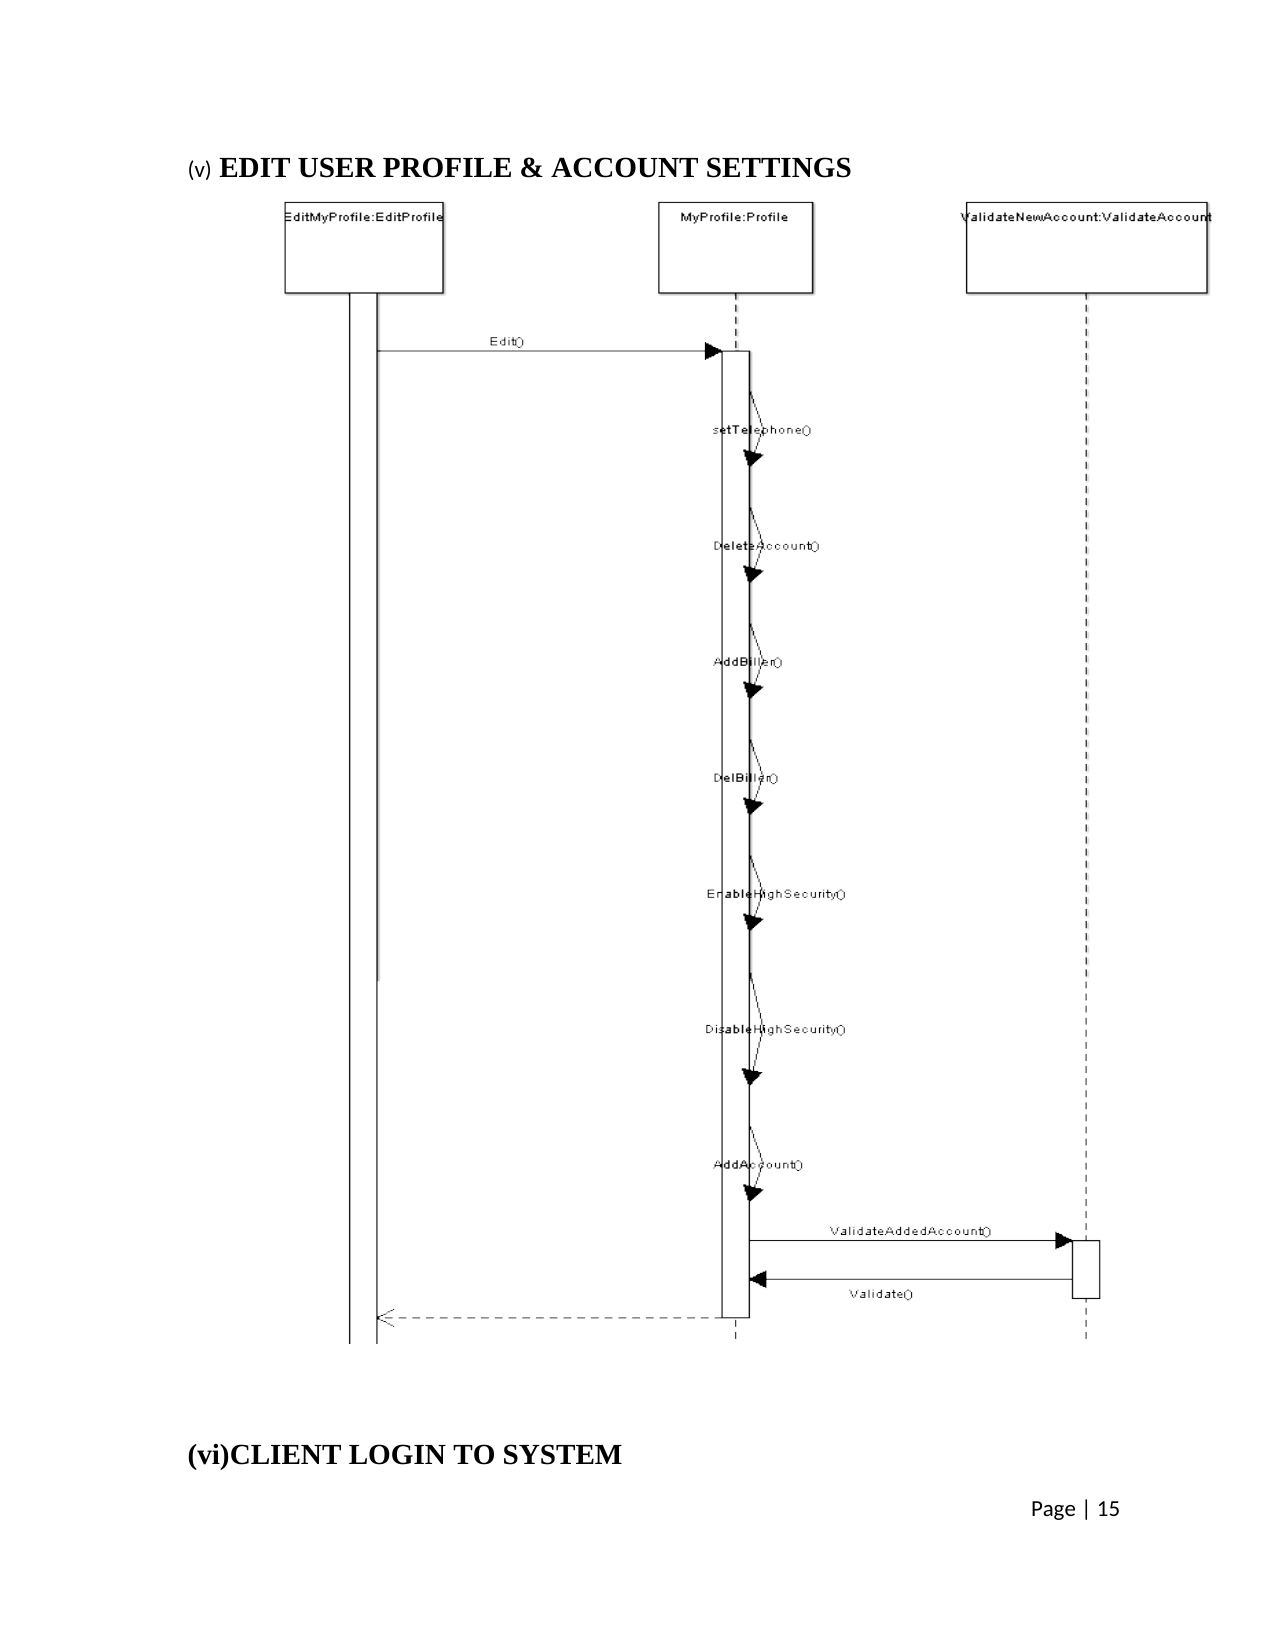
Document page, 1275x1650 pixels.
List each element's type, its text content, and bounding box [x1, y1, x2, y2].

list CLIENT LOGIN TO SYSTEM [187, 1437, 1125, 1470]
list EDIT USER PROFILE & ACCOUNT SETTINGS [187, 150, 1228, 1352]
picture [279, 197, 1212, 1344]
